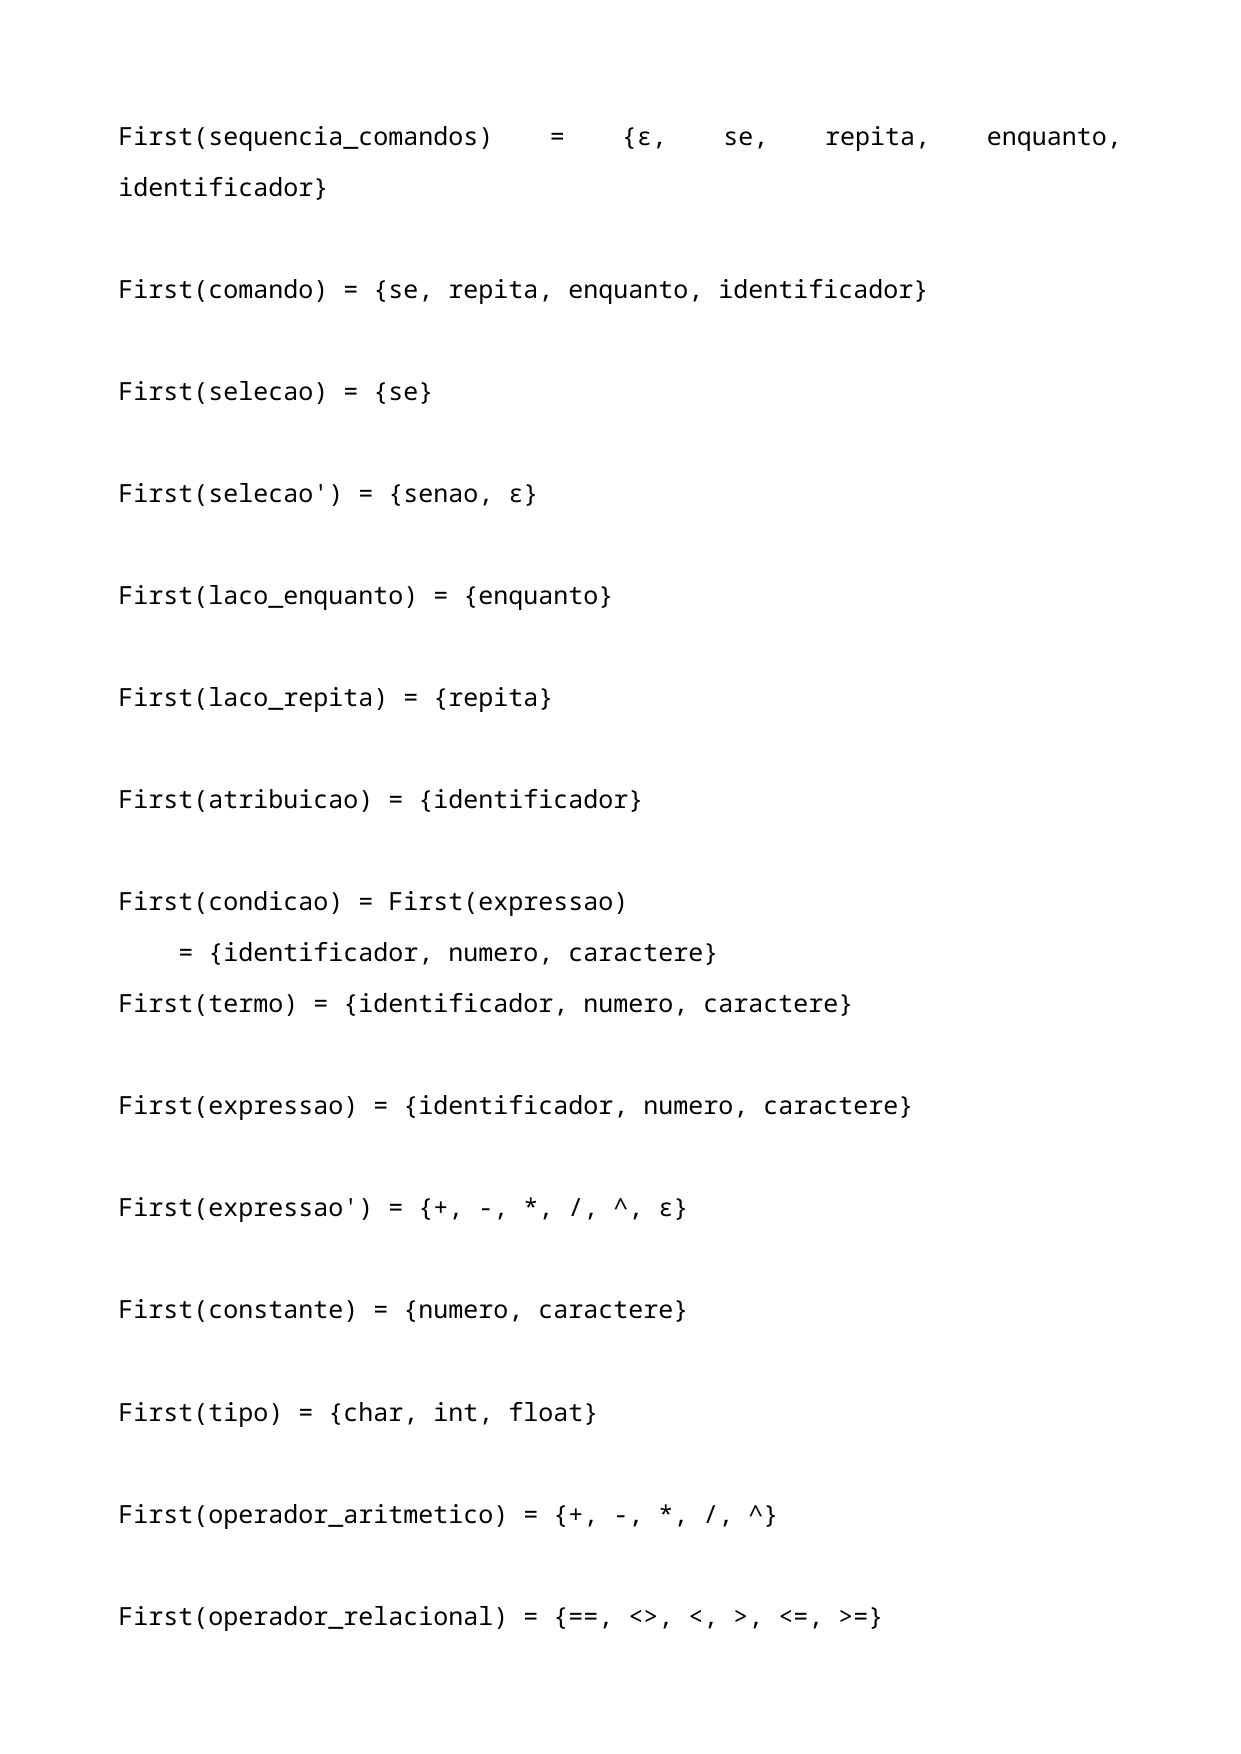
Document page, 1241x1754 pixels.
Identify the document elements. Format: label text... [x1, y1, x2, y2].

text First(condicao) = First(expressao) [118, 884, 1122, 918]
text First(laco_enquanto) = {enquanto} [118, 577, 1122, 612]
text First(selecao') = {senao, ε} [118, 475, 1122, 509]
text = {identificador, numero, caractere} [118, 935, 1122, 969]
text First(expressao') = {+, -, *, /, ^, ε} [118, 1190, 1122, 1224]
text First(comando) = {se, repita, enquanto, identificador} [118, 271, 1122, 305]
text First(constante) = {numero, caractere} [118, 1292, 1122, 1326]
text First(operador_aritmetico) = {+, -, *, /, ^} [118, 1496, 1122, 1530]
text First(sequencia_comandos) = {ε, se, repita, enquanto, identificador} [118, 118, 1122, 203]
text First(laco_repita) = {repita} [118, 679, 1122, 714]
text First(tipo) = {char, int, float} [118, 1394, 1122, 1428]
text First(operador_relacional) = {==, <>, <, >, <=, >=} [118, 1598, 1122, 1632]
text First(atribuicao) = {identificador} [118, 782, 1122, 816]
text First(selecao) = {se} [118, 373, 1122, 407]
text First(expressao) = {identificador, numero, caractere} [118, 1088, 1122, 1122]
text First(termo) = {identificador, numero, caractere} [118, 986, 1122, 1020]
